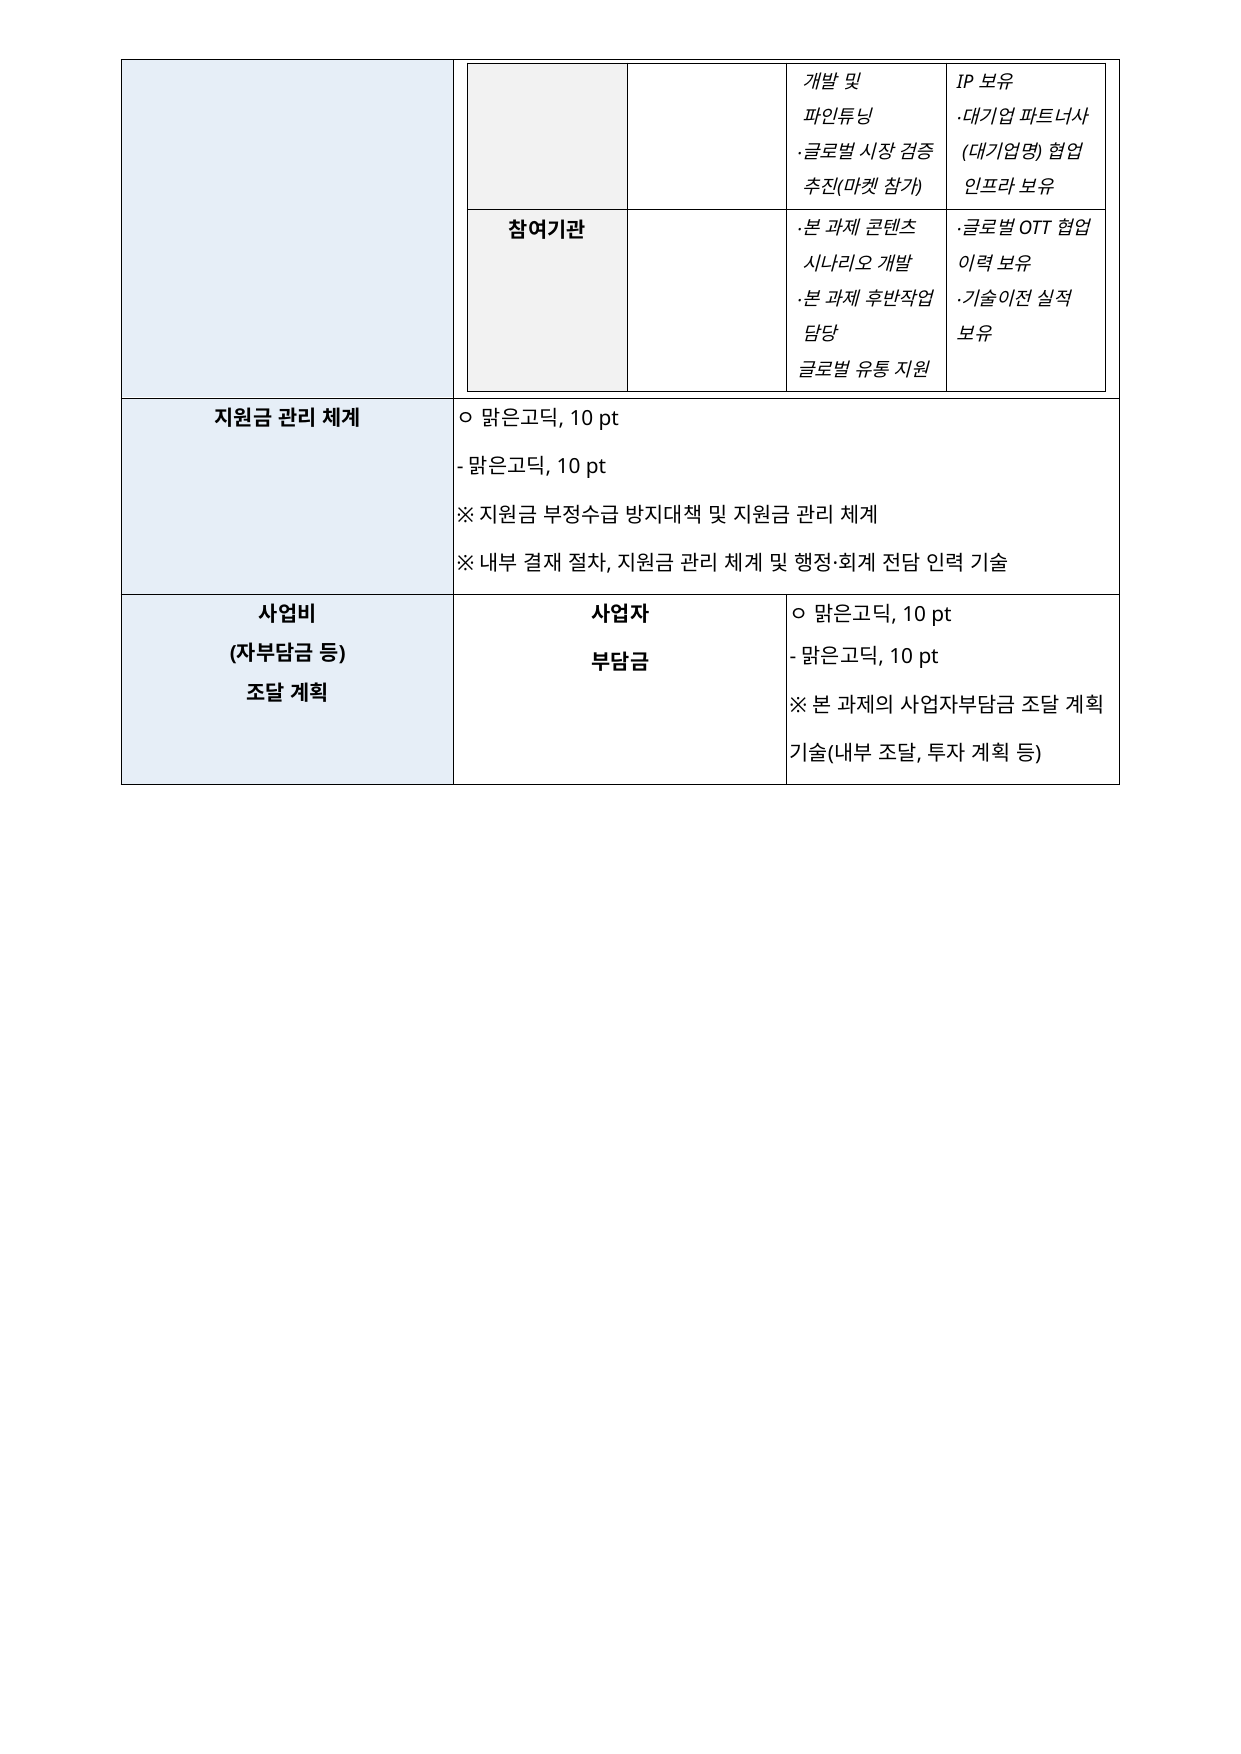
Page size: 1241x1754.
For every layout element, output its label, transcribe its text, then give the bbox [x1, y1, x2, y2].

table_cell [628, 64, 786, 209]
table_cell [628, 210, 786, 391]
table_cell 참여기관 [468, 210, 627, 391]
table_cell ‧글로벌 OTT 협업 이력 보유 ‧기술이전 실적 보유 [947, 210, 1105, 391]
table_cell 지원금 관리 체계 [122, 399, 453, 594]
table_cell IP 보유 ‧대기업 파트너사(대기업명) 협업 인프라 보유 [947, 64, 1105, 209]
table_cell 개발 및 파인튜닝 ‧글로벌 시장 검증 추진(마켓 참가) [787, 64, 946, 209]
table_cell 사업비 (자부담금 등) 조달 계획 [122, 595, 453, 784]
table_cell ㅇ 맑은고딕, 10 pt - 맑은고딕, 10 pt ※ 지원금 부정수급 방지대책 및 지원금 관리 체계 ※ 내부 결재 절차, 지원금 관리 체계 및 행정·회계 전담 인력 기술 [454, 399, 1119, 594]
table_cell ㅇ 맑은고딕, 10 pt - 맑은고딕, 10 pt ※ 본 과제의 사업자부담금 조달 계획 기술(내부 조달, 투자 계획 등) [787, 595, 1119, 784]
table_header [122, 60, 453, 397]
table_header [454, 60, 1119, 397]
table_cell [468, 64, 627, 209]
table_cell ‧본 과제 콘텐츠 시나리오 개발 ‧본 과제 후반작업 담당 글로벌 유통 지원 [787, 210, 946, 391]
table_cell 사업자 부담금 [454, 595, 786, 784]
